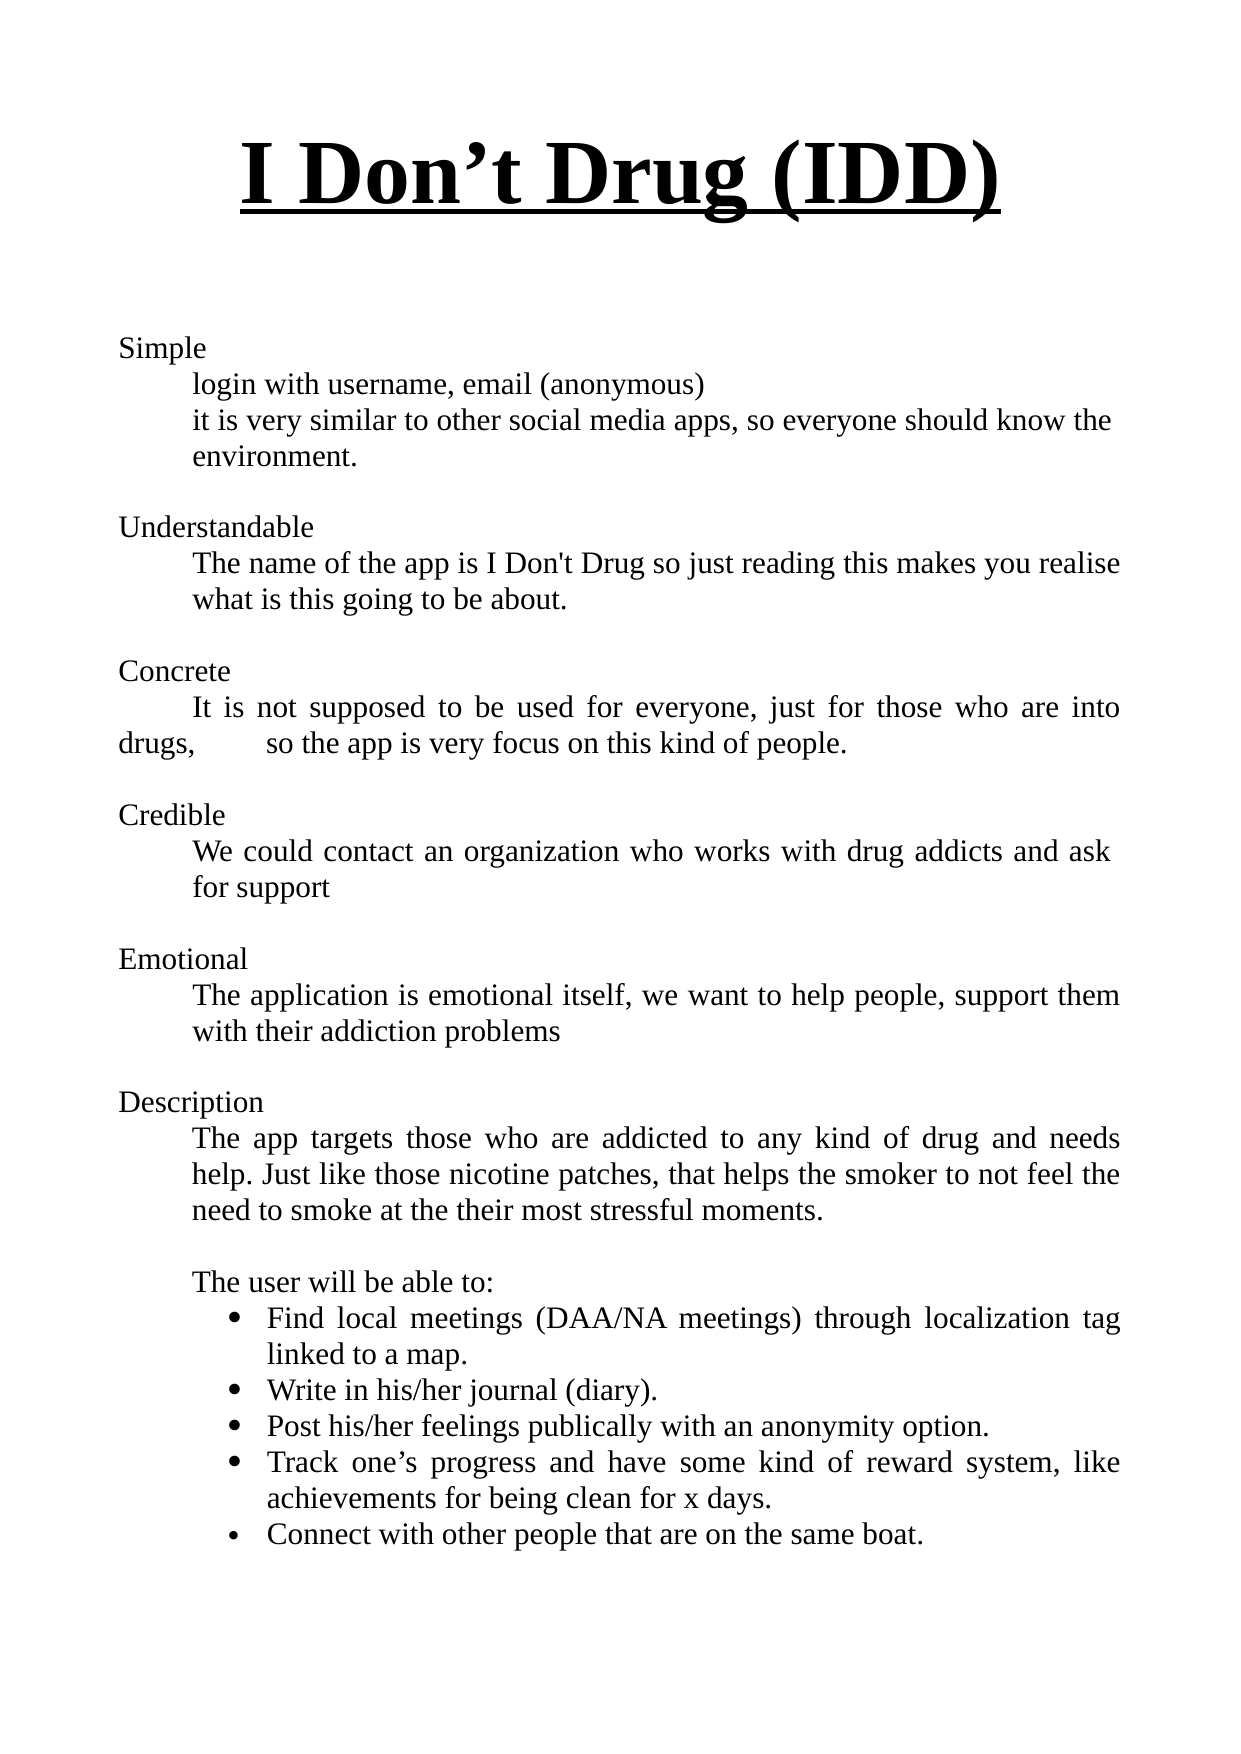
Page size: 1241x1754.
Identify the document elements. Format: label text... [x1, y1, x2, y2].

list Find local meetings (DAA/NA meetings) through localization tag linked to a map. [229, 1299, 1122, 1371]
list Connect with other people that are on the same boat. [229, 1515, 1122, 1551]
text I Don’t Drug (IDD) [118, 118, 1122, 223]
text it is very similar to other social media apps, so everyone should know the environment. [118, 401, 1122, 473]
text We could contact an organization who works with drug addicts and ask for support [118, 832, 1122, 904]
text Credible [118, 796, 1122, 832]
list Write in his/her journal (diary). [229, 1371, 1122, 1407]
text Concrete [118, 652, 1122, 688]
text login with username, email (anonymous) [118, 365, 1122, 401]
list Track one’s progress and have some kind of reward system, like achievements for being clean for x days. [229, 1443, 1122, 1515]
text Description [118, 1084, 1122, 1119]
list Post his/her feelings publically with an anonymity option. [229, 1407, 1122, 1443]
text Simple [118, 329, 1122, 365]
text It is not supposed to be used for everyone, just for those who are into drugs, so the app is very focus on this kind of people. [118, 688, 1122, 760]
text Emotional [118, 940, 1122, 976]
text Understandable [118, 509, 1122, 544]
text The app targets those who are addicted to any kind of drug and needs help. Just like those nicotine patches, that helps the smoker to not feel the need to smoke at the their most stressful moments. [192, 1119, 1122, 1227]
text The user will be able to: [192, 1263, 1122, 1299]
text The application is emotional itself, we want to help people, support them with their addiction problems [192, 976, 1122, 1048]
text The name of the app is I Don't Drug so just reading this makes you realise what is this going to be about. [118, 544, 1122, 616]
